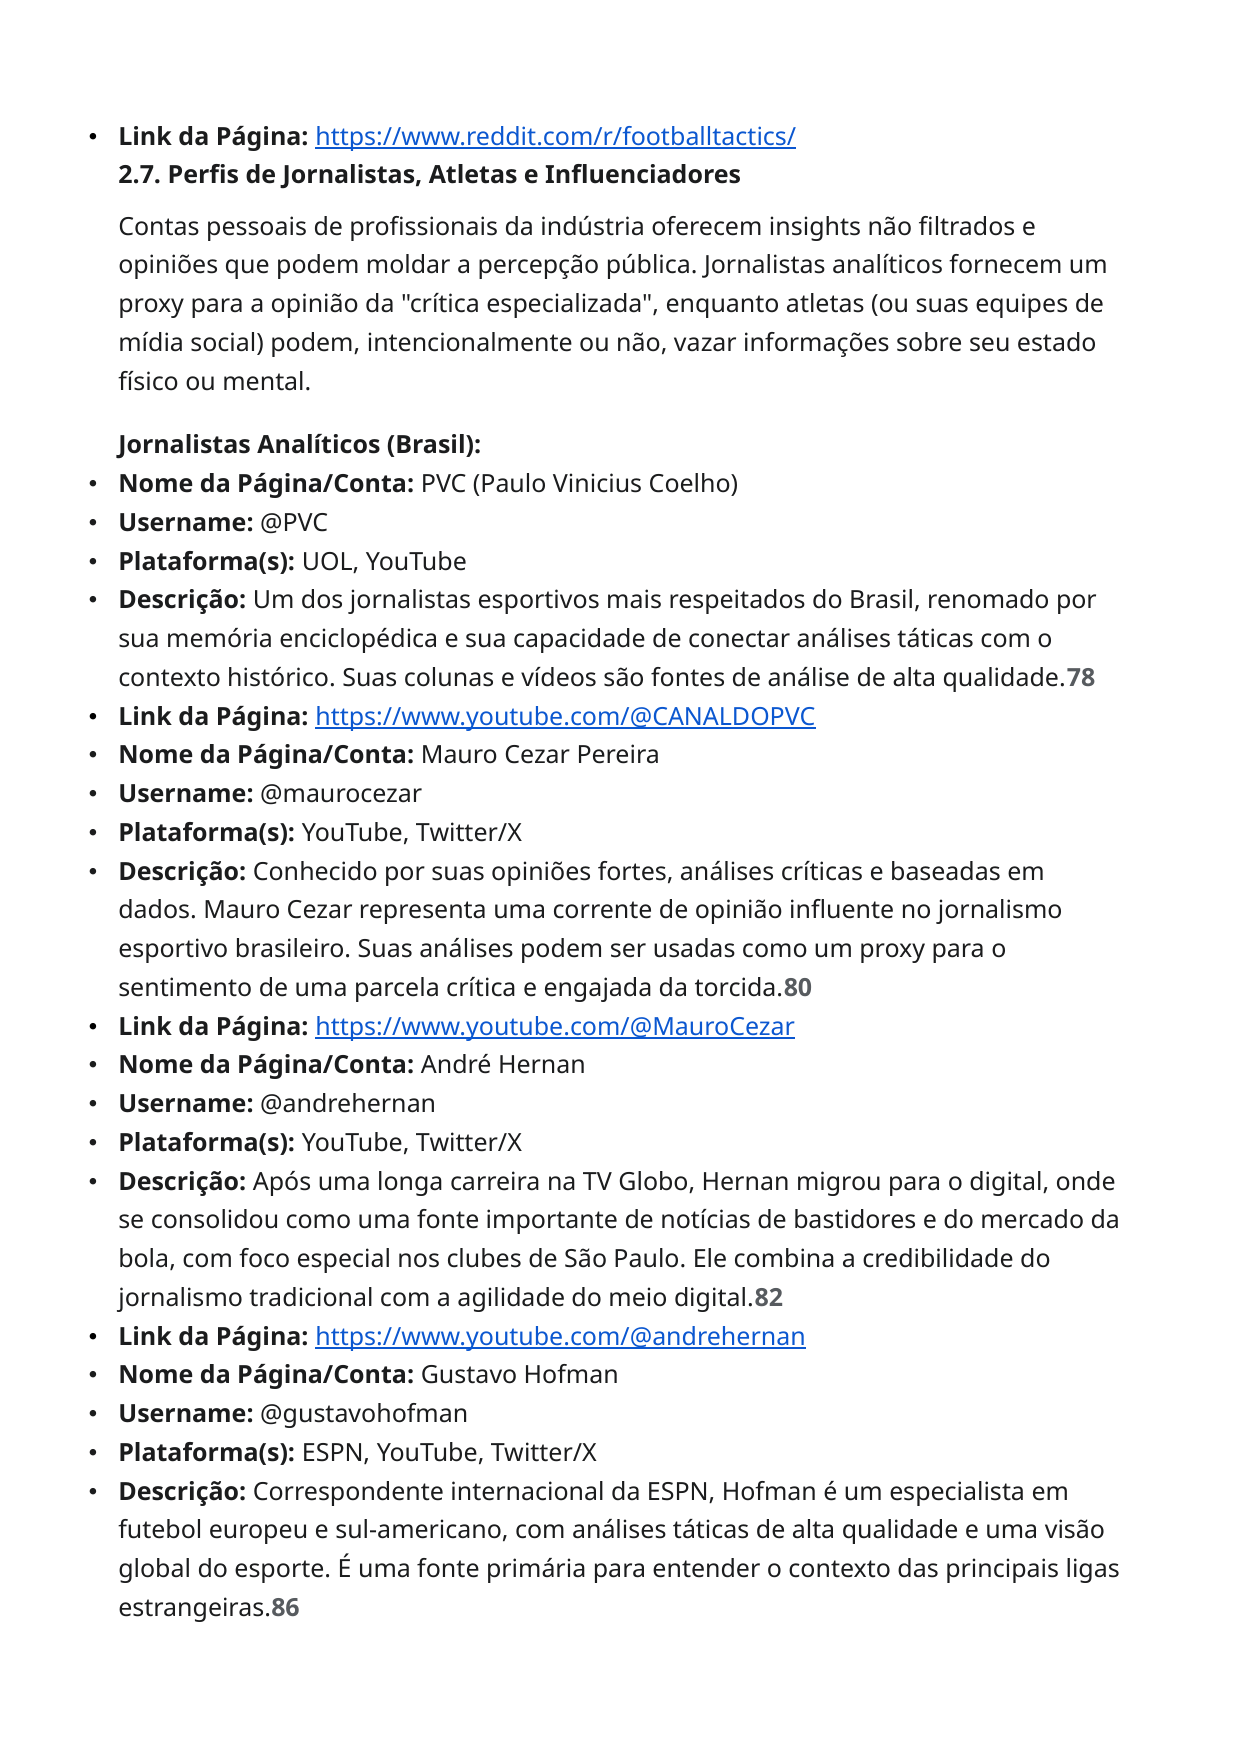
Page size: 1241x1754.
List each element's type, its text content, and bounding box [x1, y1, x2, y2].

list Plataforma(s): YouTube, Twitter/X [118, 1124, 1122, 1158]
list Nome da Página/Conta: Mauro Cezar Pereira [118, 737, 1122, 771]
text Jornalistas Analíticos (Brasil): [118, 427, 1122, 461]
list Link da Página: https://www.youtube.com/@CANALDOPVC [118, 698, 1122, 732]
list Username: @PVC [118, 504, 1122, 538]
list Descrição: Um dos jornalistas esportivos mais respeitados do Brasil, renomado por sua memória enciclopédica e sua capacidade de conectar análises táticas com o contexto histórico. Suas colunas e vídeos são fontes de análise de alta qualidade.78 [118, 582, 1122, 693]
list Plataforma(s): YouTube, Twitter/X [118, 814, 1122, 848]
list Descrição: Correspondente internacional da ESPN, Hofman é um especialista em futebol europeu e sul-americano, com análises táticas de alta qualidade e uma visão global do esporte. É uma fonte primária para entender o contexto das principais ligas estrangeiras.86 [118, 1473, 1122, 1623]
list Nome da Página/Conta: Gustavo Hofman [118, 1357, 1122, 1391]
list Nome da Página/Conta: PVC (Paulo Vinicius Coelho) [118, 466, 1122, 500]
list Link da Página: https://www.youtube.com/@MauroCezar [118, 1008, 1122, 1042]
list Descrição: Após uma longa carreira na TV Globo, Hernan migrou para o digital, onde se consolidou como uma fonte importante de notícias de bastidores e do mercado da bola, com foco especial nos clubes de São Paulo. Ele combina a credibilidade do jornalismo tradicional com a agilidade do meio digital.82 [118, 1163, 1122, 1313]
list Plataforma(s): ESPN, YouTube, Twitter/X [118, 1434, 1122, 1468]
list Descrição: Conhecido por suas opiniões fortes, análises críticas e baseadas em dados. Mauro Cezar representa uma corrente de opinião influente no jornalismo esportivo brasileiro. Suas análises podem ser usadas como um proxy para o sentimento de uma parcela crítica e engajada da torcida.80 [118, 853, 1122, 1003]
list Nome da Página/Conta: André Hernan [118, 1047, 1122, 1081]
text Contas pessoais de profissionais da indústria oferecem insights não filtrados e opiniões que podem moldar a percepção pública. Jornalistas analíticos fornecem um proxy para a opinião da "crítica especializada", enquanto atletas (ou suas equipes de mídia social) podem, intencionalmente ou não, vazar informações sobre seu estado físico ou mental. [118, 208, 1122, 397]
list Username: @maurocezar [118, 776, 1122, 810]
subtitle 2.7. Perfis de Jornalistas, Atletas e Influenciadores [118, 157, 1122, 191]
list Link da Página: https://www.reddit.com/r/footballtactics/ [118, 118, 1122, 152]
list Plataforma(s): UOL, YouTube [118, 543, 1122, 577]
list Username: @andrehernan [118, 1086, 1122, 1120]
list Username: @gustavohofman [118, 1396, 1122, 1430]
list Link da Página: https://www.youtube.com/@andrehernan [118, 1318, 1122, 1352]
